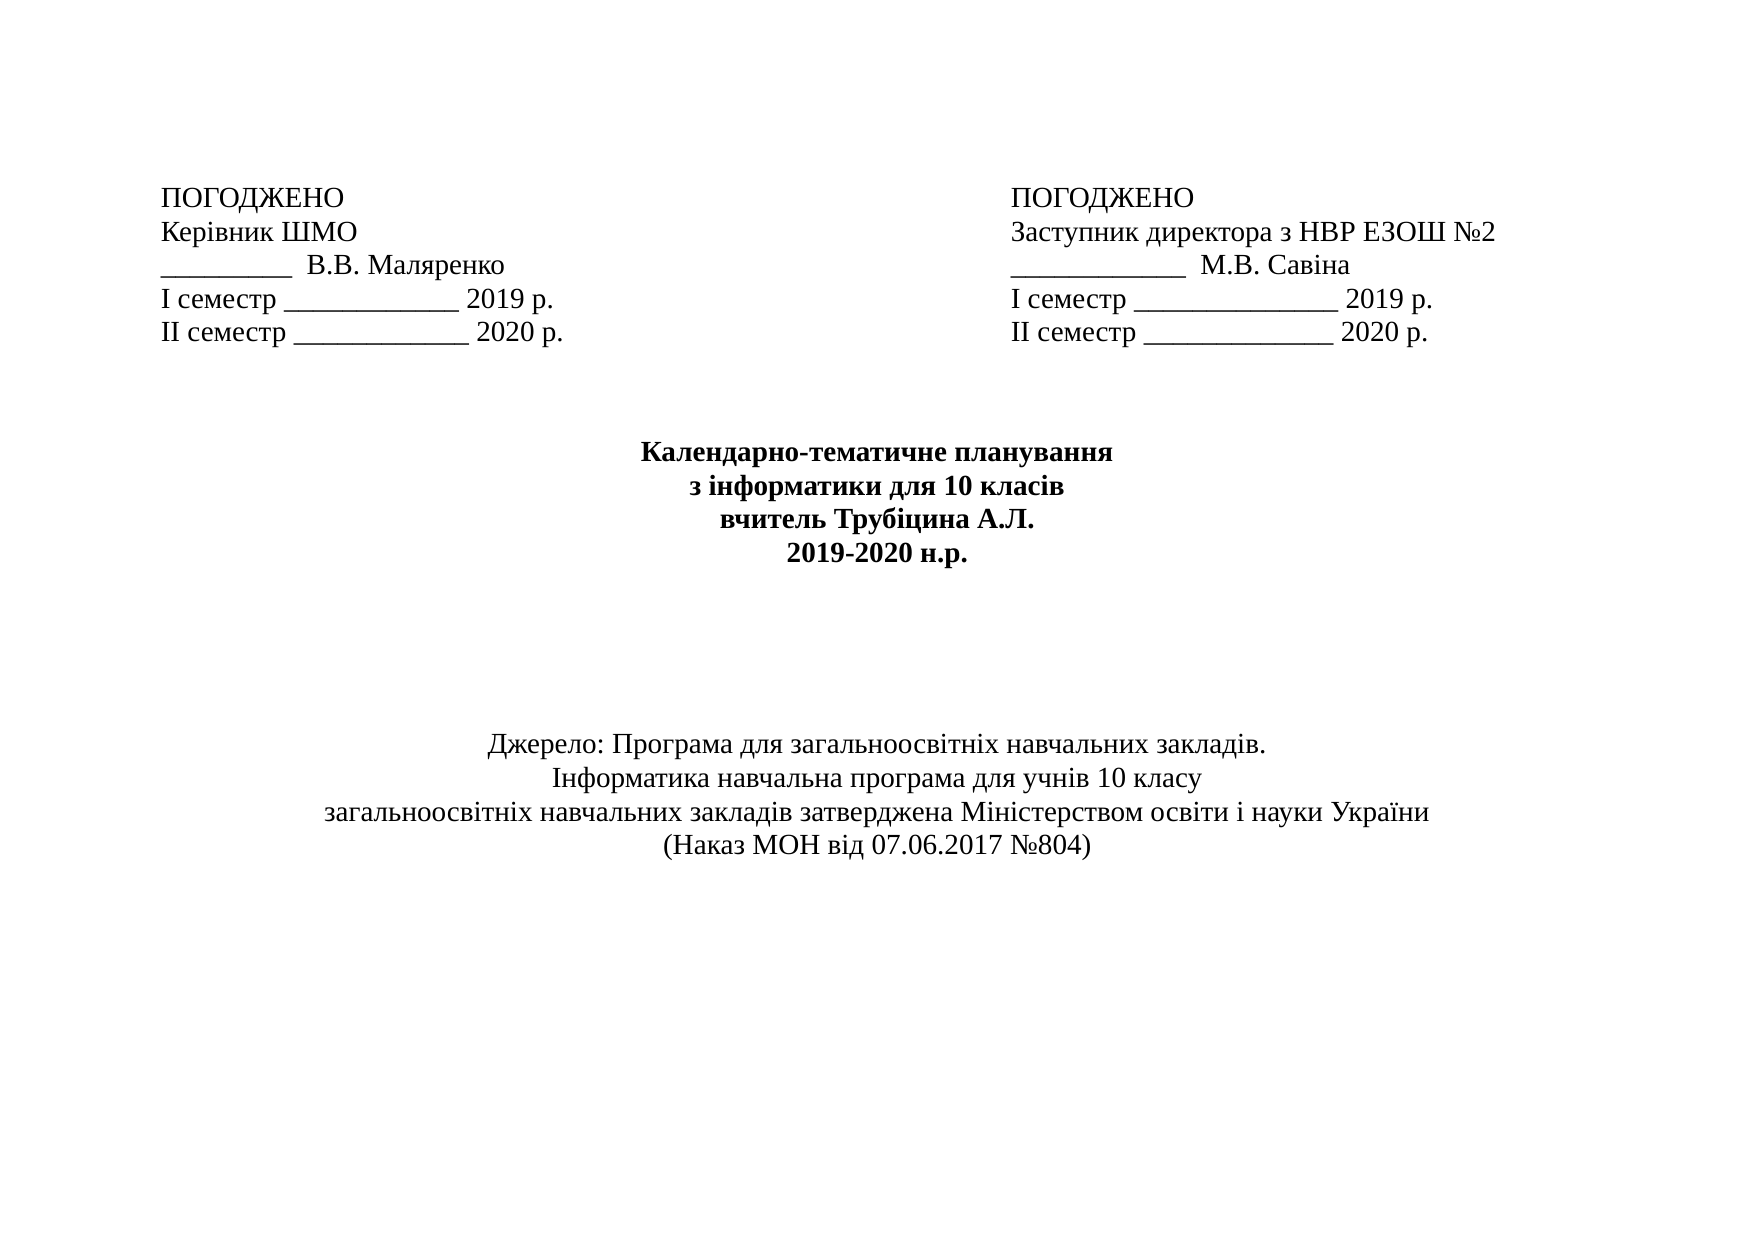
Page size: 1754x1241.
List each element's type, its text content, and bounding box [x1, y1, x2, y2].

text Джерело: Програма для загальноосвітніх навчальних закладів. [118, 727, 1636, 760]
text загальноосвітніх навчальних закладів затверджена Міністерством освіти і науки України [118, 794, 1636, 827]
text з інформатики для 10 класів [118, 468, 1636, 501]
text ІІ семестр ____________ 2020 р. ІІ семестр _____________ 2020 р. [118, 314, 1636, 348]
text ПОГОДЖЕНО ПОГОДЖЕНО [118, 180, 1636, 214]
text 2019-2020 н.р. [118, 535, 1636, 568]
text _________ В.В. Маляренко ____________ М.В. Савіна [118, 247, 1636, 281]
text Інформатика навчальна програма для учнів 10 класу [118, 760, 1636, 794]
text Календарно-тематичне планування [118, 434, 1636, 468]
text вчитель Трубіцина А.Л. [118, 501, 1636, 535]
text І семестр ____________ 2019 р. І семестр ______________ 2019 р. [118, 281, 1636, 314]
text Керівник ШМО Заступник директора з НВР ЕЗОШ №2 [118, 214, 1636, 247]
text (Наказ МОН від 07.06.2017 №804) [118, 827, 1636, 861]
